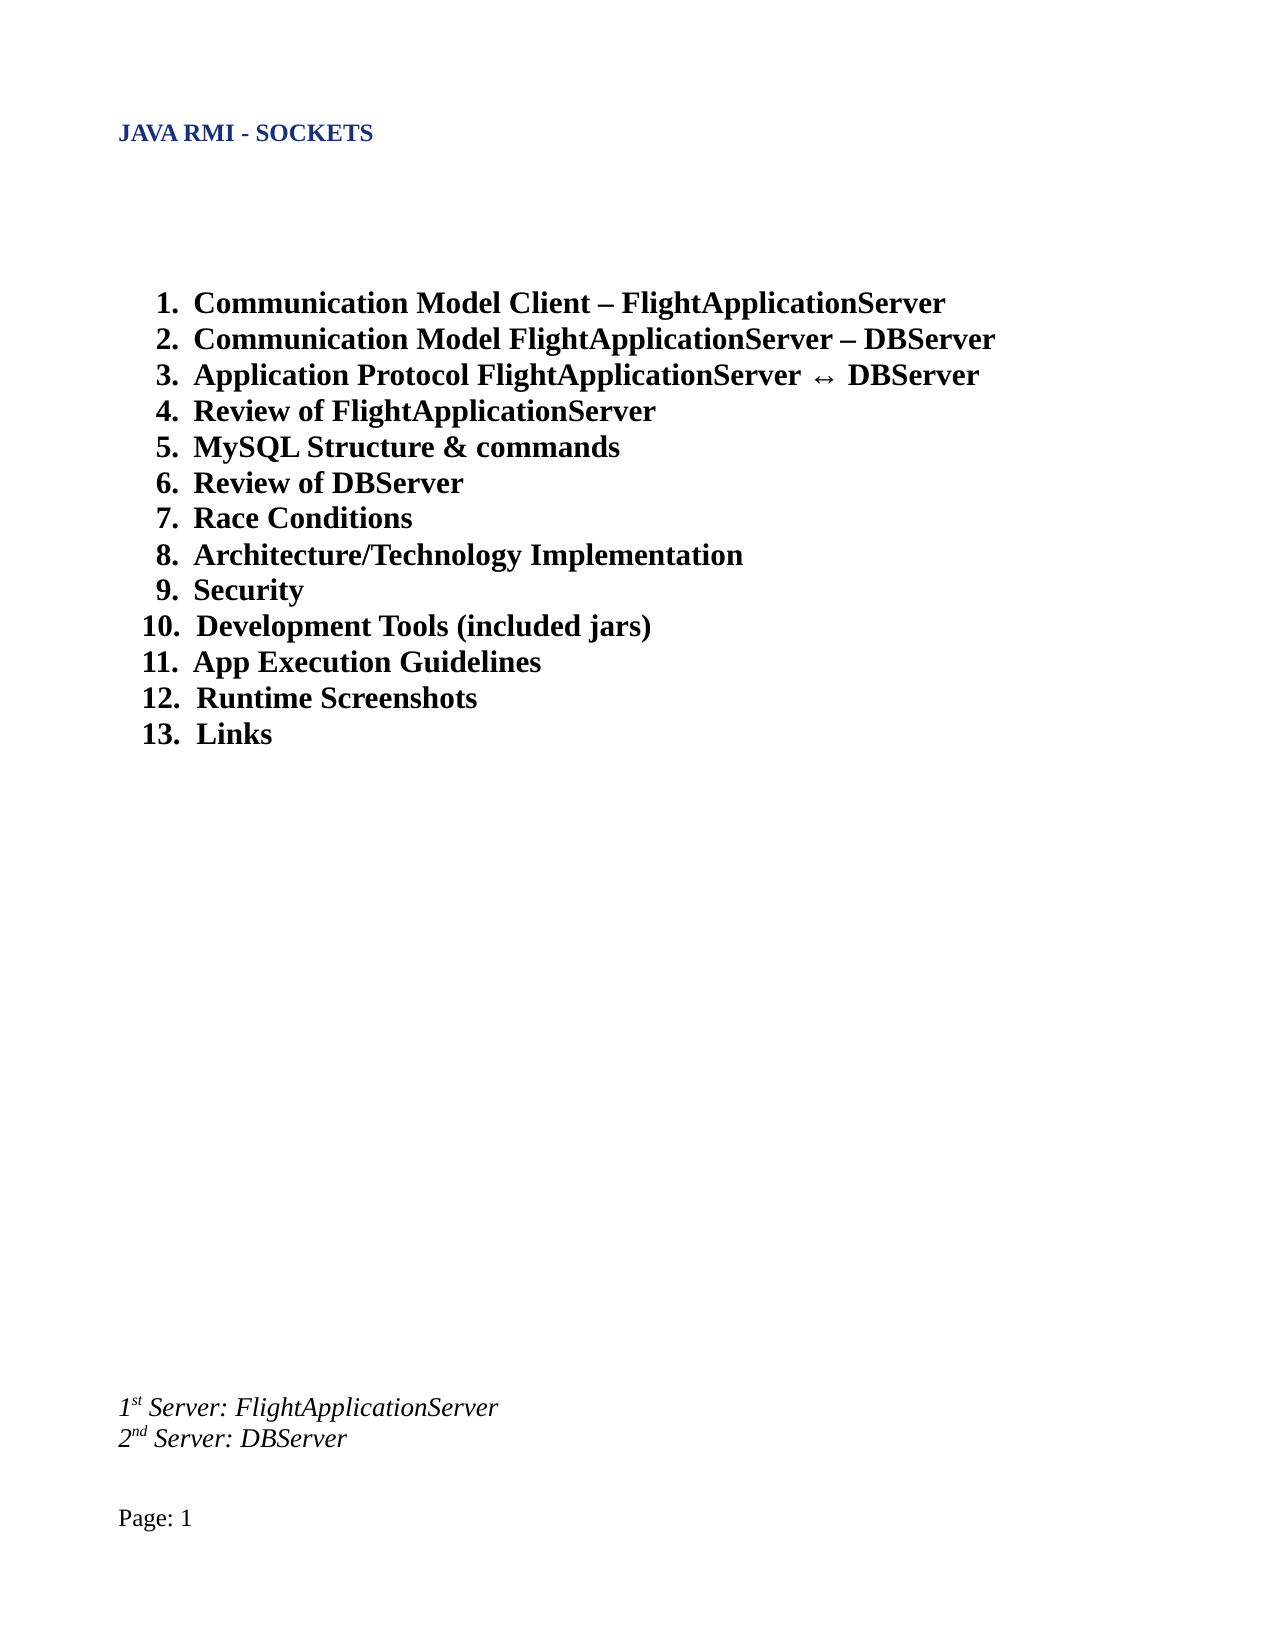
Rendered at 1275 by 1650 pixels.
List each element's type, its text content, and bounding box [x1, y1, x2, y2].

text 13. Links [118, 715, 1157, 751]
list Communication Model Client – FlightApplicationServer [156, 284, 1157, 320]
list MySQL Structure & commands [156, 428, 1157, 464]
text 12. Runtime Screenshots [118, 679, 1157, 715]
text 11. App Execution Guidelines [118, 643, 1157, 679]
list Review of FlightApplicationServer [156, 392, 1157, 428]
text 10. Development Tools (included jars) [118, 608, 1157, 643]
text 1st Server: FlightApplicationServer [118, 1391, 1157, 1422]
list Review of DBServer [156, 464, 1157, 500]
list Race Conditions [156, 500, 1157, 536]
list Application Protocol FlightApplicationServer ↔ DBServer [156, 356, 1157, 392]
list Communication Model FlightApplicationServer – DBServer [156, 320, 1157, 356]
text 2nd Server: DBServer [118, 1422, 1157, 1453]
list Security [156, 572, 1157, 608]
list Architecture/Technology Implementation [156, 536, 1157, 572]
